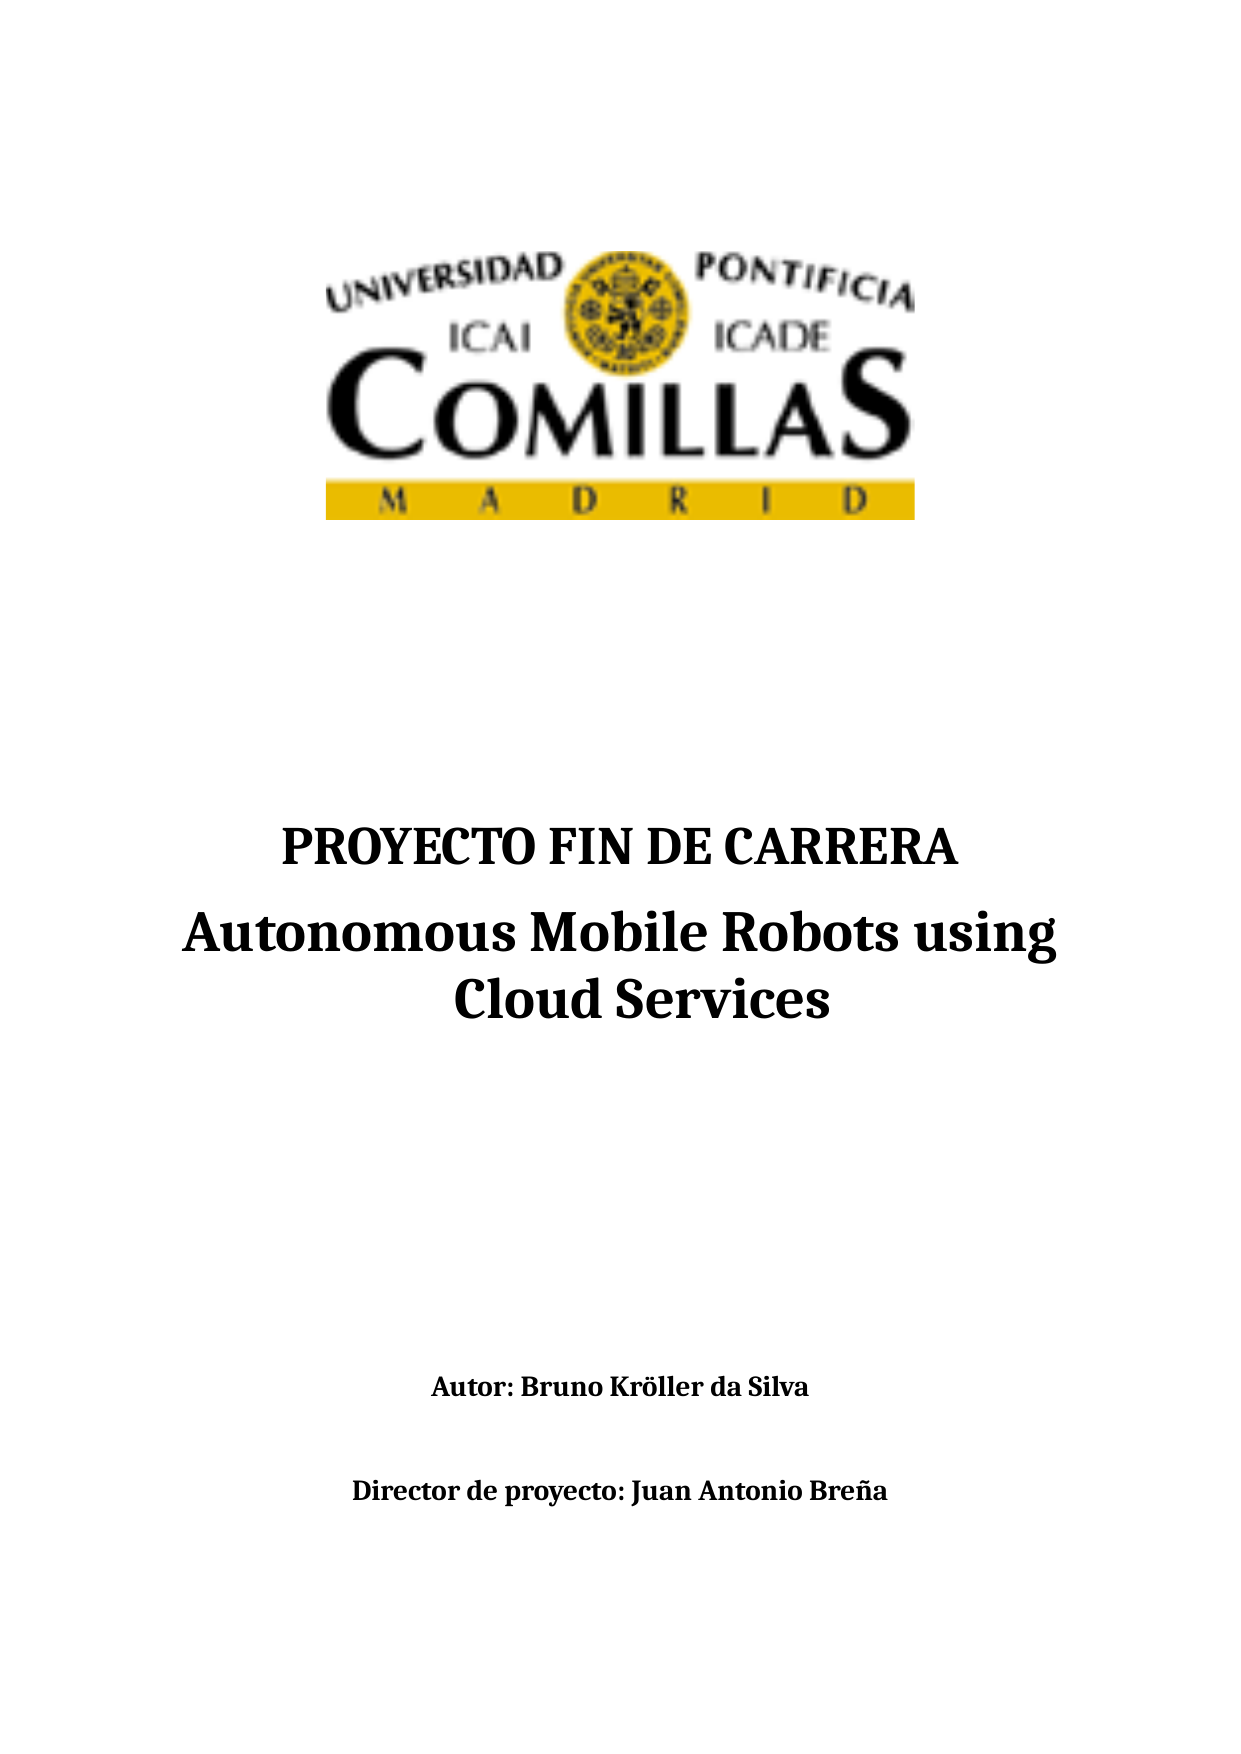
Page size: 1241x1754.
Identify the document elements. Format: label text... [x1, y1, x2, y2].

subtitle Director de proyecto: Juan Antonio Breña [118, 1474, 1122, 1508]
subtitle PROYECTO FIN DE CARRERA [118, 816, 1122, 878]
picture [325, 251, 915, 520]
subtitle Autonomous Mobile Robots using Cloud Services [118, 899, 1122, 1033]
subtitle Autor: Bruno Kröller da Silva [118, 1370, 1122, 1403]
